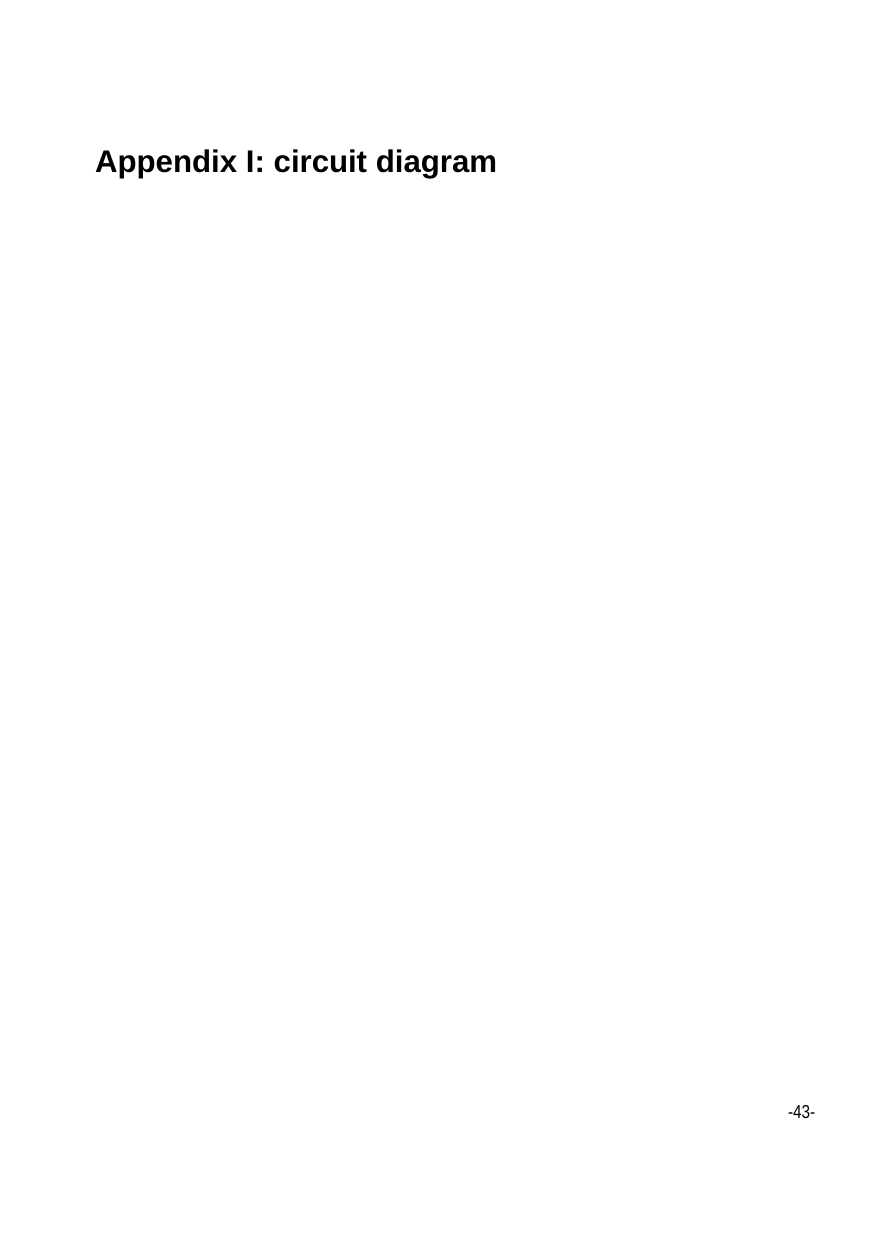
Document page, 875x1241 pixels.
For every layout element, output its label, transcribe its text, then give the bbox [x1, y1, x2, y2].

subtitle Appendix I: circuit diagram [95, 143, 815, 179]
